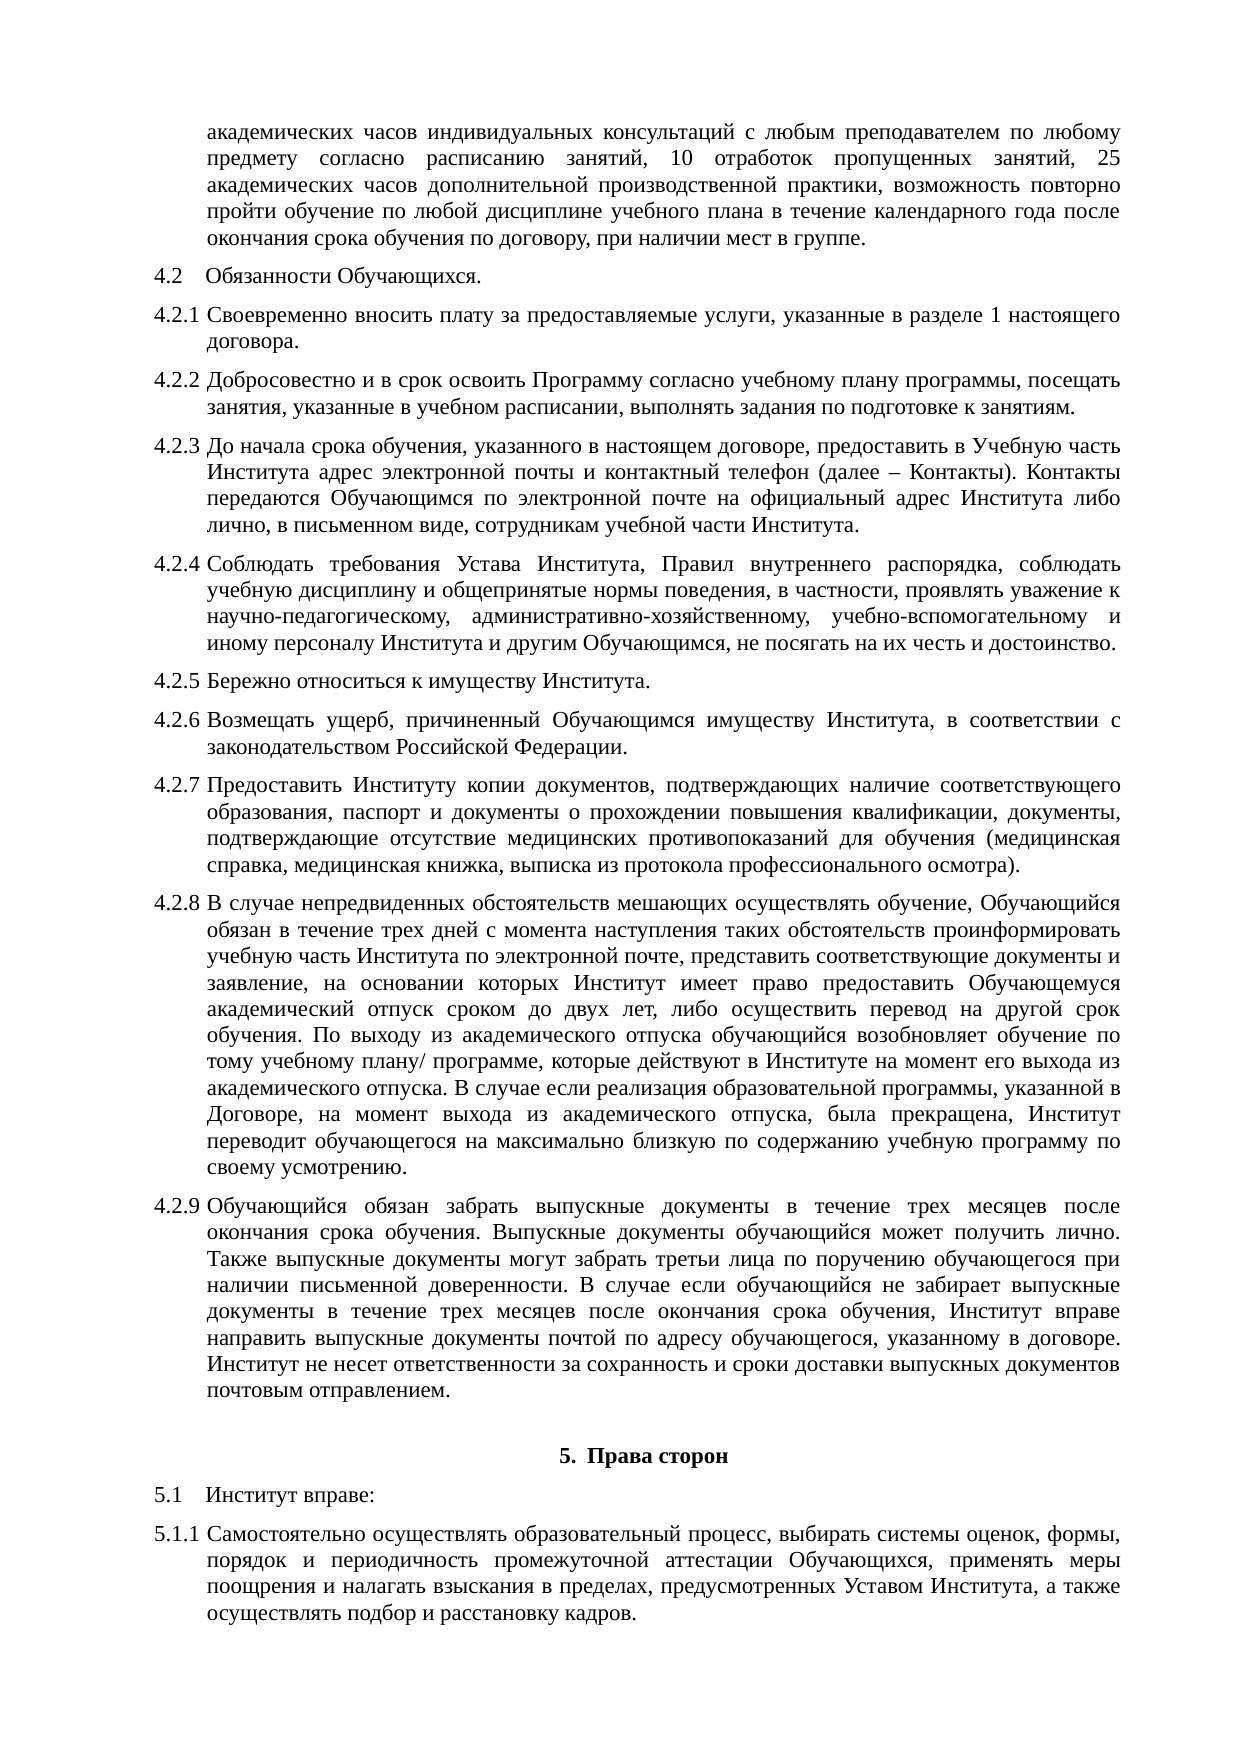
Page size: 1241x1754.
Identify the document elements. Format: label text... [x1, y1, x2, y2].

list Права сторон [118, 1442, 1122, 1468]
list Бережно относиться к имуществу Института. [148, 667, 1122, 694]
list Добросовестно и в срок освоить Программу согласно учебному плану программы, посещать занятия, указанные в учебном расписании, выполнять задания по подготовке к занятиям. [148, 366, 1122, 419]
list До начала срока обучения, указанного в настоящем договоре, предоставить в Учебную часть Института адрес электронной почты и контактный телефон (далее – Контакты). Контакты передаются Обучающимся по электронной почте на официальный адрес Института либо лично, в письменном виде, сотрудникам учебной части Института. [148, 432, 1122, 537]
list Обучающийся обязан забрать выпускные документы в течение трех месяцев после окончания срока обучения. Выпускные документы обучающийся может получить лично. Также выпускные документы могут забрать третьи лица по поручению обучающегося при наличии письменной доверенности. В случае если обучающийся не забирает выпускные документы в течение трех месяцев после окончания срока обучения, Институт вправе направить выпускные документы почтой по адресу обучающегося, указанному в договоре. Институт не несет ответственности за сохранность и сроки доставки выпускных документов почтовым отправлением. [148, 1192, 1122, 1403]
list Возмещать ущерб, причиненный Обучающимся имуществу Института, в соответствии с законодательством Российской Федерации. [148, 706, 1122, 759]
list В случае непредвиденных обстоятельств мешающих осуществлять обучение, Обучающийся обязан в течение трех дней с момента наступления таких обстоятельств проинформировать учебную часть Института по электронной почте, представить соответствующие документы и заявление, на основании которых Институт имеет право предоставить Обучающемуся академический отпуск сроком до двух лет, либо осуществить перевод на другой срок обучения. По выходу из академического отпуска обучающийся возобновляет обучение по тому учебному плану/ программе, которые действуют в Институте на момент его выхода из академического отпуска. В случае если реализация образовательной программы, указанной в Договоре, на момент выхода из академического отпуска, была прекращена, Институт переводит обучающегося на максимально близкую по содержанию учебную программу по своему усмотрению. [148, 889, 1122, 1179]
list Институт вправе: [148, 1481, 1122, 1507]
list Самостоятельно осуществлять образовательный процесс, выбирать системы оценок, формы, порядок и периодичность промежуточной аттестации Обучающихся, применять меры поощрения и налагать взыскания в пределах, предусмотренных Уставом Института, а также осуществлять подбор и расстановку кадров. [148, 1520, 1122, 1625]
list академических часов индивидуальных консультаций с любым преподавателем по любому предмету согласно расписанию занятий, 10 отработок пропущенных занятий, 25 академических часов дополнительной производственной практики, возможность повторно пройти обучение по любой дисциплине учебного плана в течение календарного года после окончания срока обучения по договору, при наличии мест в группе. [148, 118, 1122, 250]
list Своевременно вносить плату за предоставляемые услуги, указанные в разделе 1 настоящего договора. [148, 301, 1122, 354]
list Предоставить Институту копии документов, подтверждающих наличие соответствующего образования, паспорт и документы о прохождении повышения квалификации, документы, подтверждающие отсутствие медицинских противопоказаний для обучения (медицинская справка, медицинская книжка, выписка из протокола профессионального осмотра). [148, 772, 1122, 877]
list Обязанности Обучающихся. [148, 262, 1122, 289]
list Соблюдать требования Устава Института, Правил внутреннего распорядка, соблюдать учебную дисциплину и общепринятые нормы поведения, в частности, проявлять уважение к научно-педагогическому, административно-хозяйственному, учебно-вспомогательному и иному персоналу Института и другим Обучающимся, не посягать на их честь и достоинство. [148, 549, 1122, 655]
